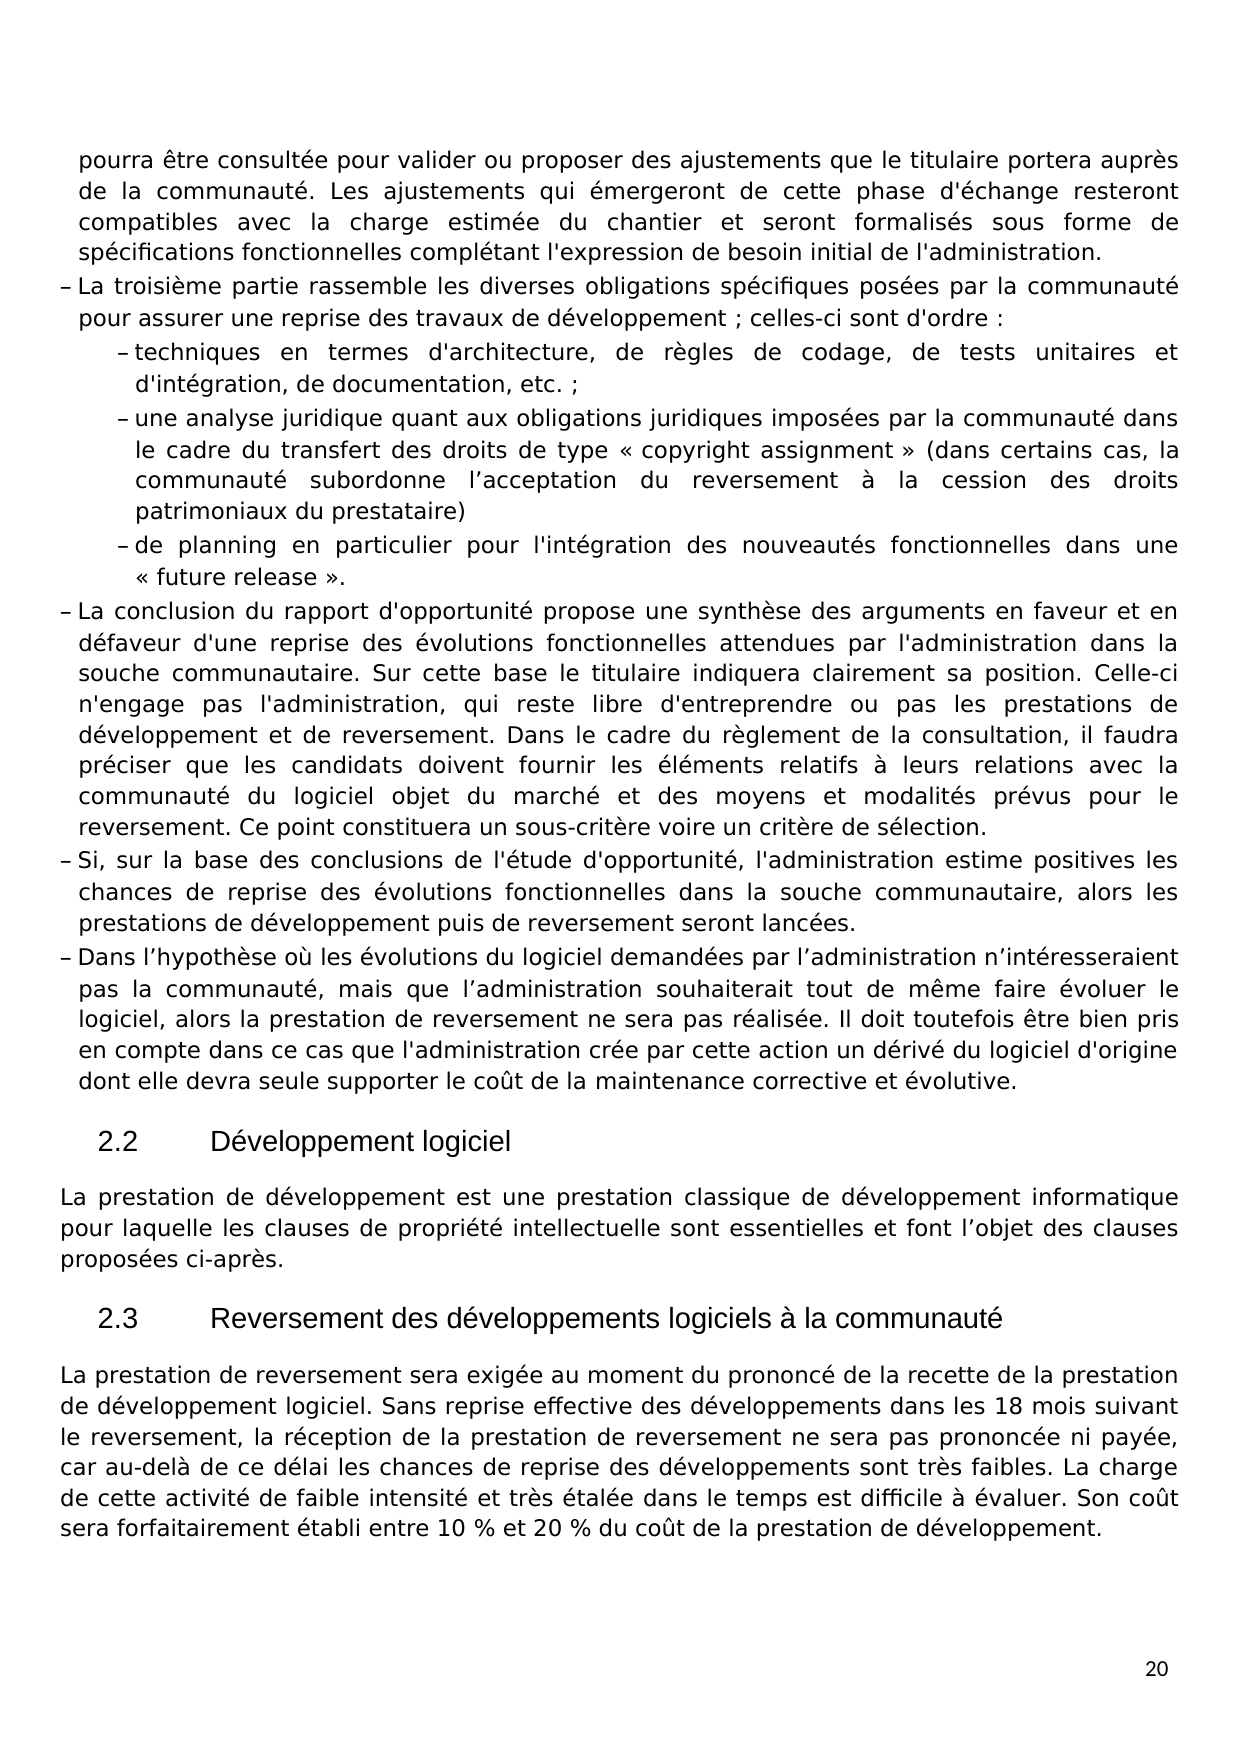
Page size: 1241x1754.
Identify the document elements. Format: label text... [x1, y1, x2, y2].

list une analyse juridique quant aux obligations juridiques imposées par la communauté dans le cadre du transfert des droits de type « copyright assignment » (dans certains cas, la communauté subordonne l’acceptation du reversement à la cession des droits patrimoniaux du prestataire) [117, 402, 1180, 525]
list La troisième partie rassemble les diverses obligations spécifiques posées par la communauté pour assurer une reprise des travaux de développement ; celles-ci sont d'ordre : [60, 270, 1180, 332]
subtitle Reversement des développements logiciels à la communauté [97, 1301, 1180, 1335]
subtitle Développement logiciel [97, 1123, 1180, 1157]
list techniques en termes d'architecture, de règles de codage, de tests unitaires et d'intégration, de documentation, etc. ; [117, 336, 1180, 398]
text La prestation de développement est une prestation classique de développement informatique pour laquelle les clauses de propriété intellectuelle sont essentielles et font l’objet des clauses proposées ci-après. [60, 1184, 1180, 1272]
list Dans l’hypothèse où les évolutions du logiciel demandées par l’administration n’intéresseraient pas la communauté, mais que l’administration souhaiterait tout de même faire évoluer le logiciel, alors la prestation de reversement ne sera pas réalisée. Il doit toutefois être bien pris en compte dans ce cas que l'administration crée par cette action un dérivé du logiciel d'origine dont elle devra seule supporter le coût de la maintenance corrective et évolutive. [60, 941, 1180, 1094]
list pourra être consultée pour valider ou proposer des ajustements que le titulaire portera auprès de la communauté. Les ajustements qui émergeront de cette phase d'échange resteront compatibles avec la charge estimée du chantier et seront formalisés sous forme de spécifications fonctionnelles complétant l'expression de besoin initial de l'administration. [60, 148, 1180, 266]
list de planning en particulier pour l'intégration des nouveautés fonctionnelles dans une « future release ». [117, 529, 1180, 591]
list Si, sur la base des conclusions de l'étude d'opportunité, l'administration estime positives les chances de reprise des évolutions fonctionnelles dans la souche communautaire, alors les prestations de développement puis de reversement seront lancées. [60, 844, 1180, 937]
list La conclusion du rapport d'opportunité propose une synthèse des arguments en faveur et en défaveur d'une reprise des évolutions fonctionnelles attendues par l'administration dans la souche communautaire. Sur cette base le titulaire indiquera clairement sa position. Celle-ci n'engage pas l'administration, qui reste libre d'entreprendre ou pas les prestations de développement et de reversement. Dans le cadre du règlement de la consultation, il faudra préciser que les candidats doivent fournir les éléments relatifs à leurs relations avec la communauté du logiciel objet du marché et des moyens et modalités prévus pour le reversement. Ce point constituera un sous-critère voire un critère de sélection. [60, 595, 1180, 840]
text La prestation de reversement sera exigée au moment du prononcé de la recette de la prestation de développement logiciel. Sans reprise effective des développements dans les 18 mois suivant le reversement, la réception de la prestation de reversement ne sera pas prononcée ni payée, car au-delà de ce délai les chances de reprise des développements sont très faibles. La charge de cette activité de faible intensité et très étalée dans le temps est difficile à évaluer. Son coût sera forfaitairement établi entre 10 % et 20 % du coût de la prestation de développement. [60, 1362, 1180, 1542]
